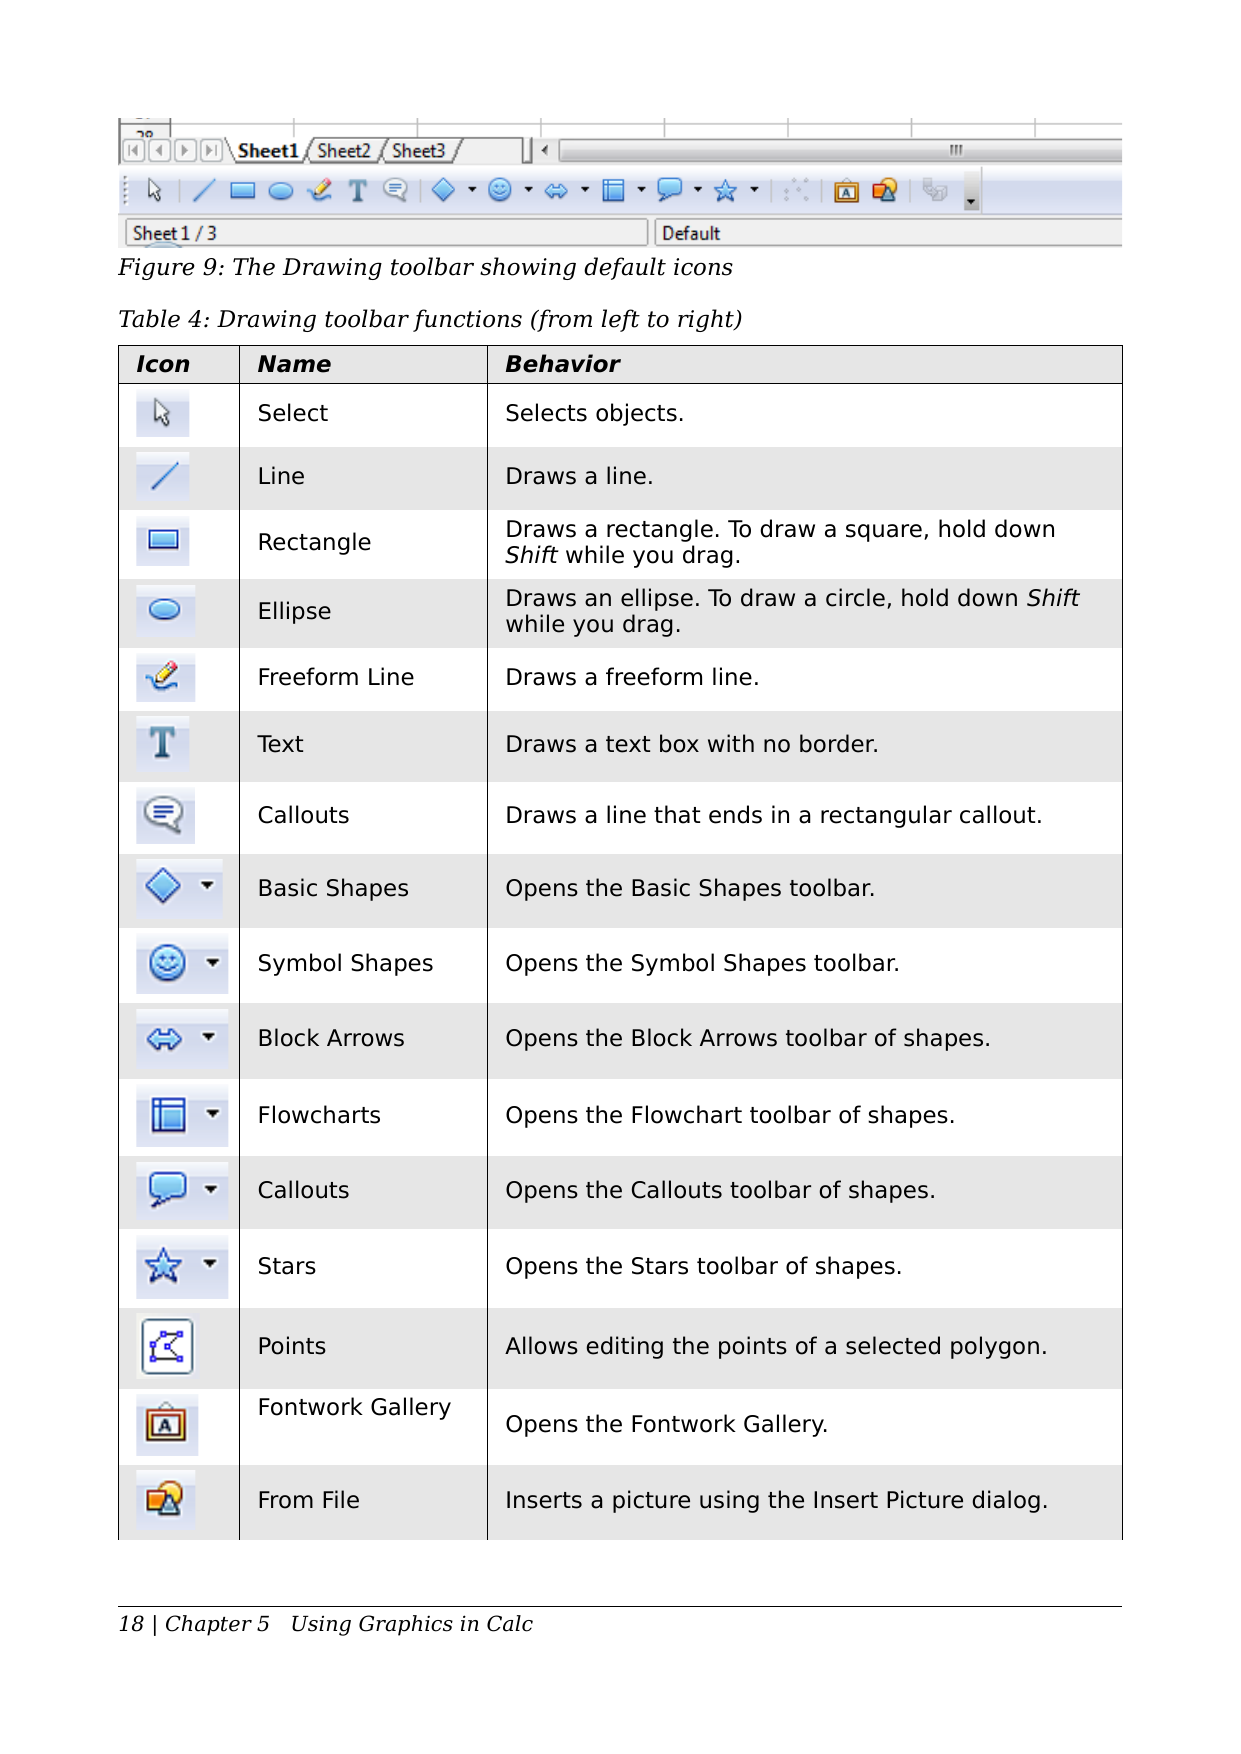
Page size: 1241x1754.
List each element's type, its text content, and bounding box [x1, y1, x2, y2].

table_cell Text [240, 711, 487, 782]
table_header Icon [119, 346, 239, 383]
picture [136, 585, 196, 637]
table_cell Symbol Shapes [240, 928, 487, 1003]
table_cell Opens the Flowchart toolbar of shapes. [488, 1079, 1122, 1156]
picture [136, 716, 190, 772]
table_cell [119, 928, 239, 1003]
table_cell Flowcharts [240, 1079, 487, 1156]
table_cell Opens the Fontwork Gallery. [488, 1389, 1122, 1465]
table_cell Draws a rectangle. To draw a square, hold down Shift while you drag. [488, 510, 1122, 579]
table_cell [119, 648, 239, 711]
table_cell [119, 711, 239, 782]
table_cell [119, 1003, 239, 1079]
table_cell Draws an ellipse. To draw a circle, hold down Shift while you drag. [488, 579, 1122, 648]
table_cell [119, 579, 239, 648]
table_cell Rectangle [240, 510, 487, 579]
table_cell Points [240, 1308, 487, 1389]
picture [136, 933, 229, 994]
table_cell Callouts [240, 1156, 487, 1229]
table_cell Draws a line that ends in a rectangular callout. [488, 782, 1122, 854]
table_cell [119, 1465, 239, 1540]
table_cell Select [240, 384, 487, 447]
table_cell [119, 854, 239, 928]
picture [136, 1394, 199, 1456]
table_cell Draws a text box with no border. [488, 711, 1122, 782]
table_cell Line [240, 447, 487, 510]
table_header Behavior [488, 346, 1122, 383]
table_cell [119, 1156, 239, 1229]
picture [136, 787, 195, 844]
table_cell [119, 782, 239, 854]
table_cell Opens the Basic Shapes toolbar. [488, 854, 1122, 928]
picture [118, 118, 1123, 248]
table_cell Selects objects. [488, 384, 1122, 447]
table_cell From File [240, 1465, 487, 1540]
table_cell Callouts [240, 782, 487, 854]
picture [136, 1084, 229, 1147]
table_cell Basic Shapes [240, 854, 487, 928]
picture [136, 516, 190, 566]
text Table 4: Drawing toolbar functions (from left to right) [118, 306, 1122, 333]
table_cell [119, 1229, 239, 1308]
picture [136, 859, 223, 919]
picture [136, 1470, 196, 1530]
table_header Name [240, 346, 487, 383]
table_cell Ellipse [240, 579, 487, 648]
table_cell Opens the Stars toolbar of shapes. [488, 1229, 1122, 1308]
table_cell [119, 1079, 239, 1156]
picture [136, 389, 190, 437]
table_cell Allows editing the points of a selected polygon. [488, 1308, 1122, 1389]
table_cell Inserts a picture using the Insert Picture dialog. [488, 1465, 1122, 1540]
table_cell [119, 447, 239, 510]
table_cell Draws a line. [488, 447, 1122, 510]
table_cell Stars [240, 1229, 487, 1308]
picture [136, 1235, 229, 1299]
table_cell Fontwork Gallery [240, 1389, 487, 1465]
table_cell [119, 1308, 239, 1389]
picture [136, 1162, 229, 1220]
table_cell [119, 1389, 239, 1465]
picture [136, 452, 190, 501]
table_cell Opens the Symbol Shapes toolbar. [488, 928, 1122, 1003]
text Figure 9: The Drawing toolbar showing default icons [118, 254, 1122, 281]
table_cell Opens the Callouts toolbar of shapes. [488, 1156, 1122, 1229]
picture [136, 1009, 229, 1069]
table_cell [119, 510, 239, 579]
picture [136, 1313, 200, 1379]
table_cell Block Arrows [240, 1003, 487, 1079]
table_cell Draws a freeform line. [488, 648, 1122, 711]
table_cell Freeform Line [240, 648, 487, 711]
picture [136, 653, 196, 702]
table_cell Opens the Block Arrows toolbar of shapes. [488, 1003, 1122, 1079]
table_cell [119, 384, 239, 447]
